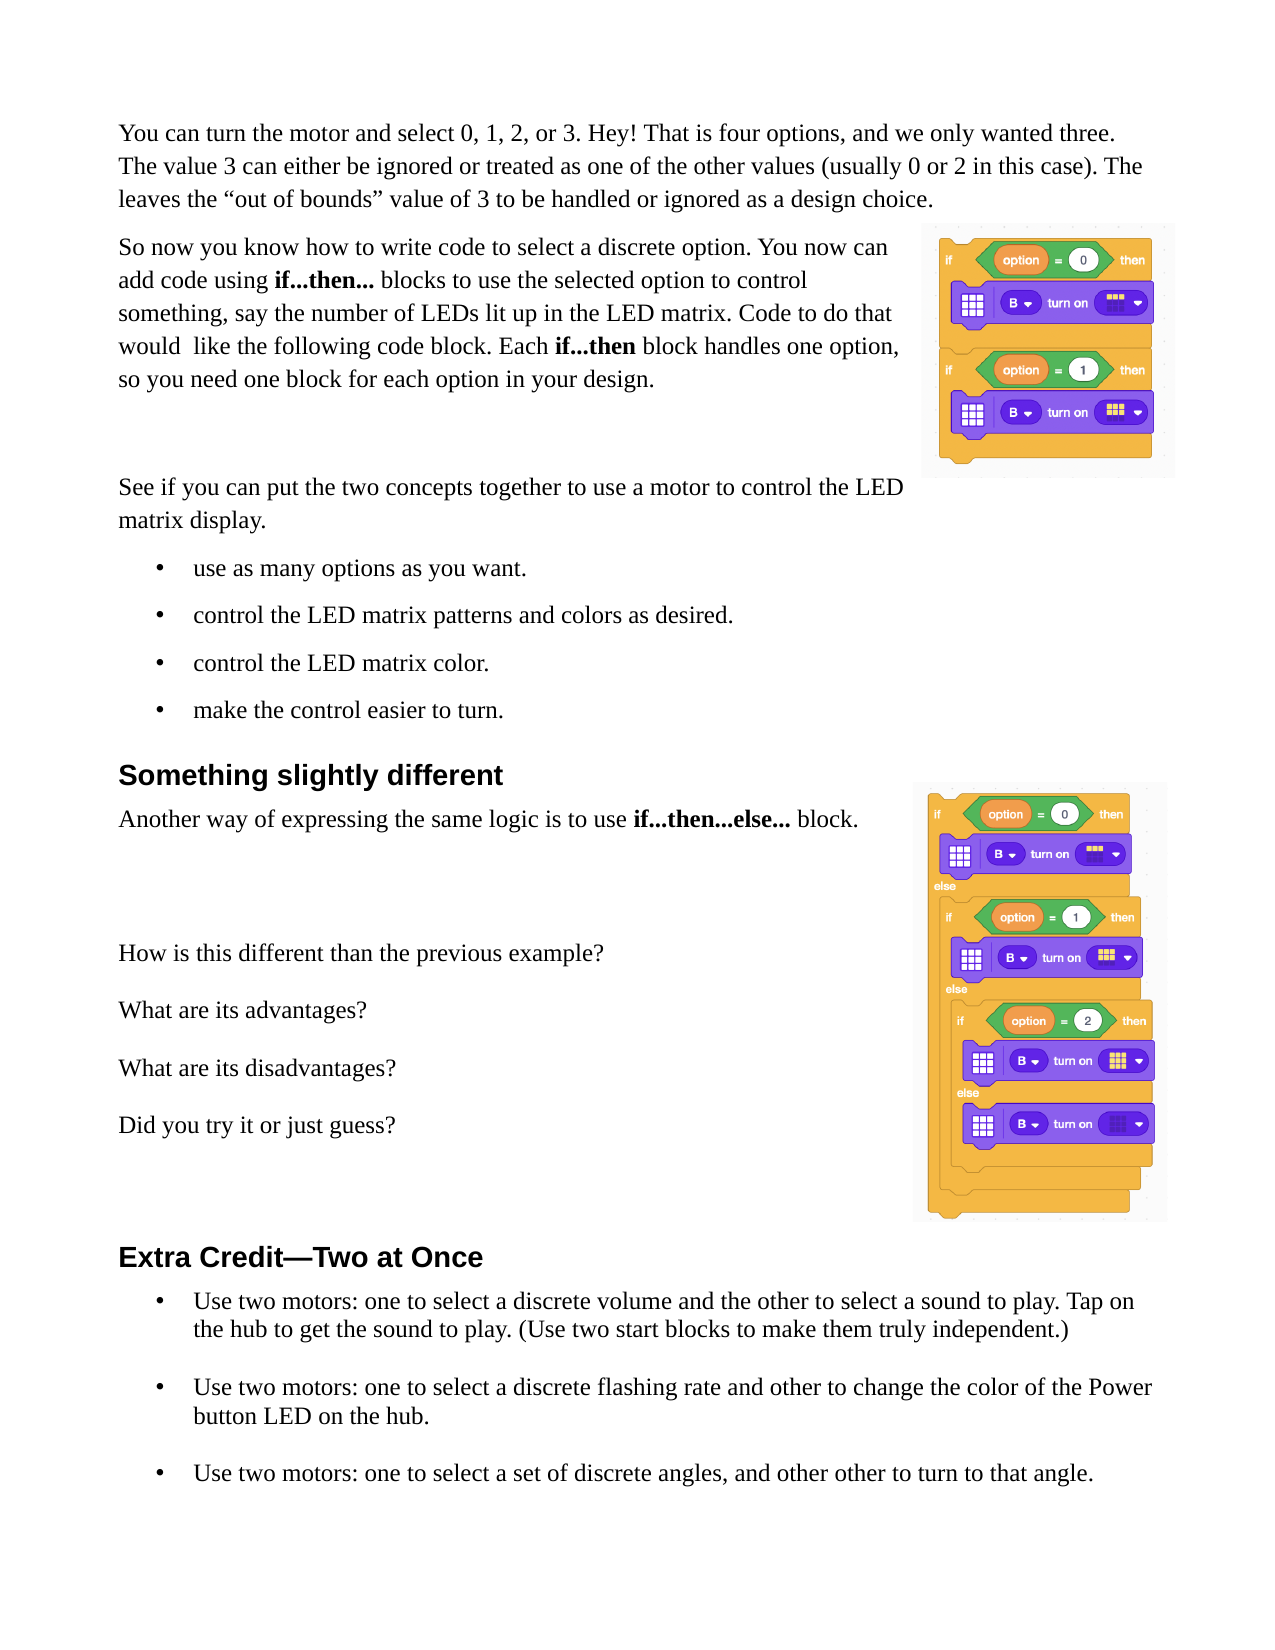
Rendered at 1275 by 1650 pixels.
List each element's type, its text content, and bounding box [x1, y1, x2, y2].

list control the LED matrix patterns and colors as desired. [156, 600, 1157, 629]
text How is this different than the previous example? [118, 938, 912, 966]
list control the LED matrix color. [156, 648, 1157, 677]
list Use two motors: one to select a set of discrete angles, and other other to turn to that angle. [156, 1458, 1157, 1487]
text What are its disadvantages? [118, 1053, 912, 1081]
text You can turn the motor and select 0, 1, 2, or 3. Hey! That is four options, and we only wanted three. The value 3 can either be ignored or treated as one of the other values (usually 0 or 2 in this case). The leaves the “out of bounds” value of 3 to be handled or ignored as a design choice. [118, 118, 1157, 213]
subtitle Something slightly different [118, 758, 1157, 791]
list use as many options as you want. [156, 553, 1157, 581]
list make the control easier to turn. [156, 696, 1157, 724]
list Use two motors: one to select a discrete flashing rate and other to change the color of the Power button LED on the hub. [156, 1372, 1157, 1429]
text Another way of expressing the same logic is to use if...then...else... block. [118, 804, 912, 832]
picture [921, 223, 1176, 478]
list Use two motors: one to select a discrete volume and the other to select a sound to play. Tap on the hub to get the sound to play. (Use two start blocks to make them truly independent.) [156, 1286, 1157, 1343]
text Did you try it or just guess? [118, 1110, 912, 1139]
subtitle Extra Credit—Two at Once [118, 1240, 1157, 1273]
text So now you know how to write code to select a discrete option. You now can add code using if...then... blocks to use the selected option to control something, say the number of LEDs lit up in the LED matrix. Code to do that would like the following code block. Each if...then block handles one option, so you need one block for each option in your design. [118, 232, 921, 393]
text What are its advantages? [118, 995, 912, 1024]
text See if you can put the two concepts together to use a motor to control the LED matrix display. [118, 472, 1157, 534]
picture [912, 782, 1168, 1222]
